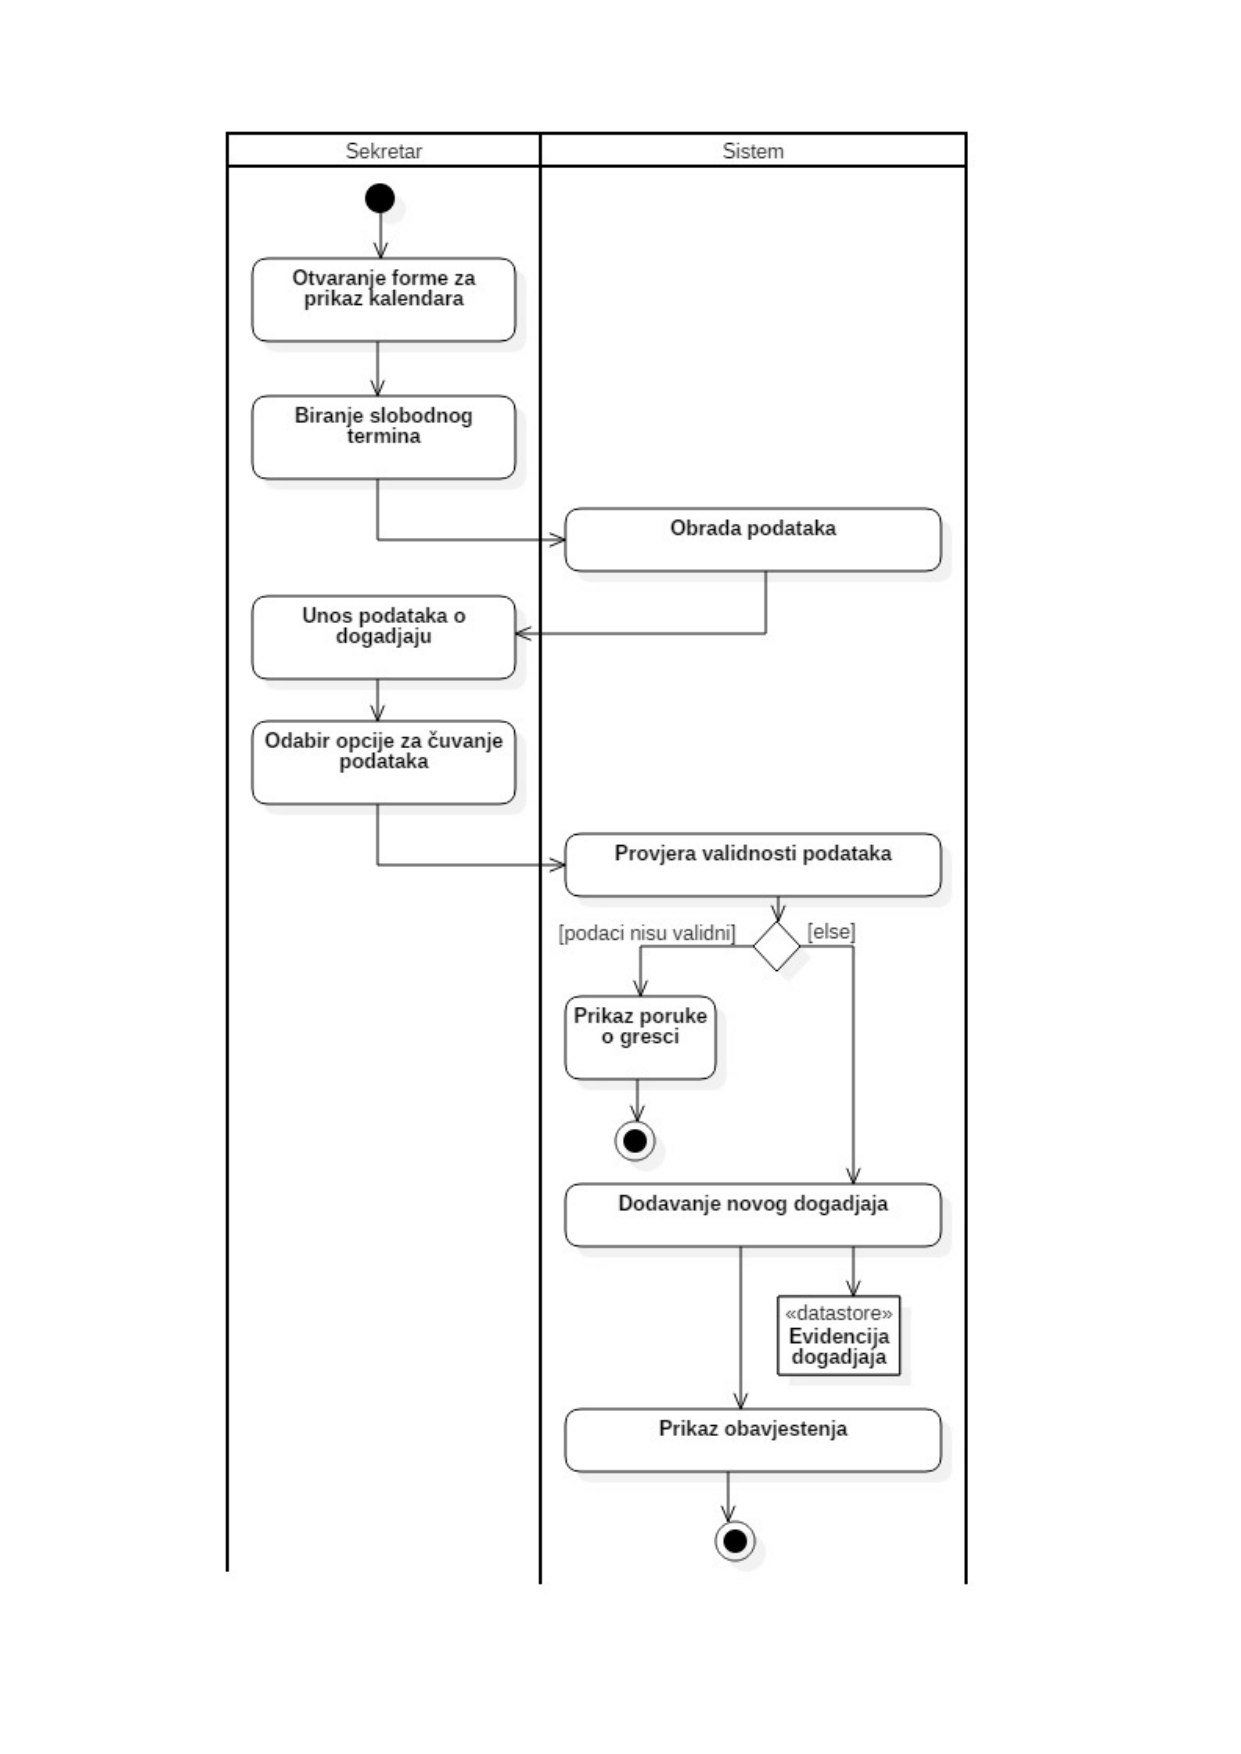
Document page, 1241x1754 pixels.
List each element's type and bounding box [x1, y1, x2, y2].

picture [212, 118, 1028, 1647]
